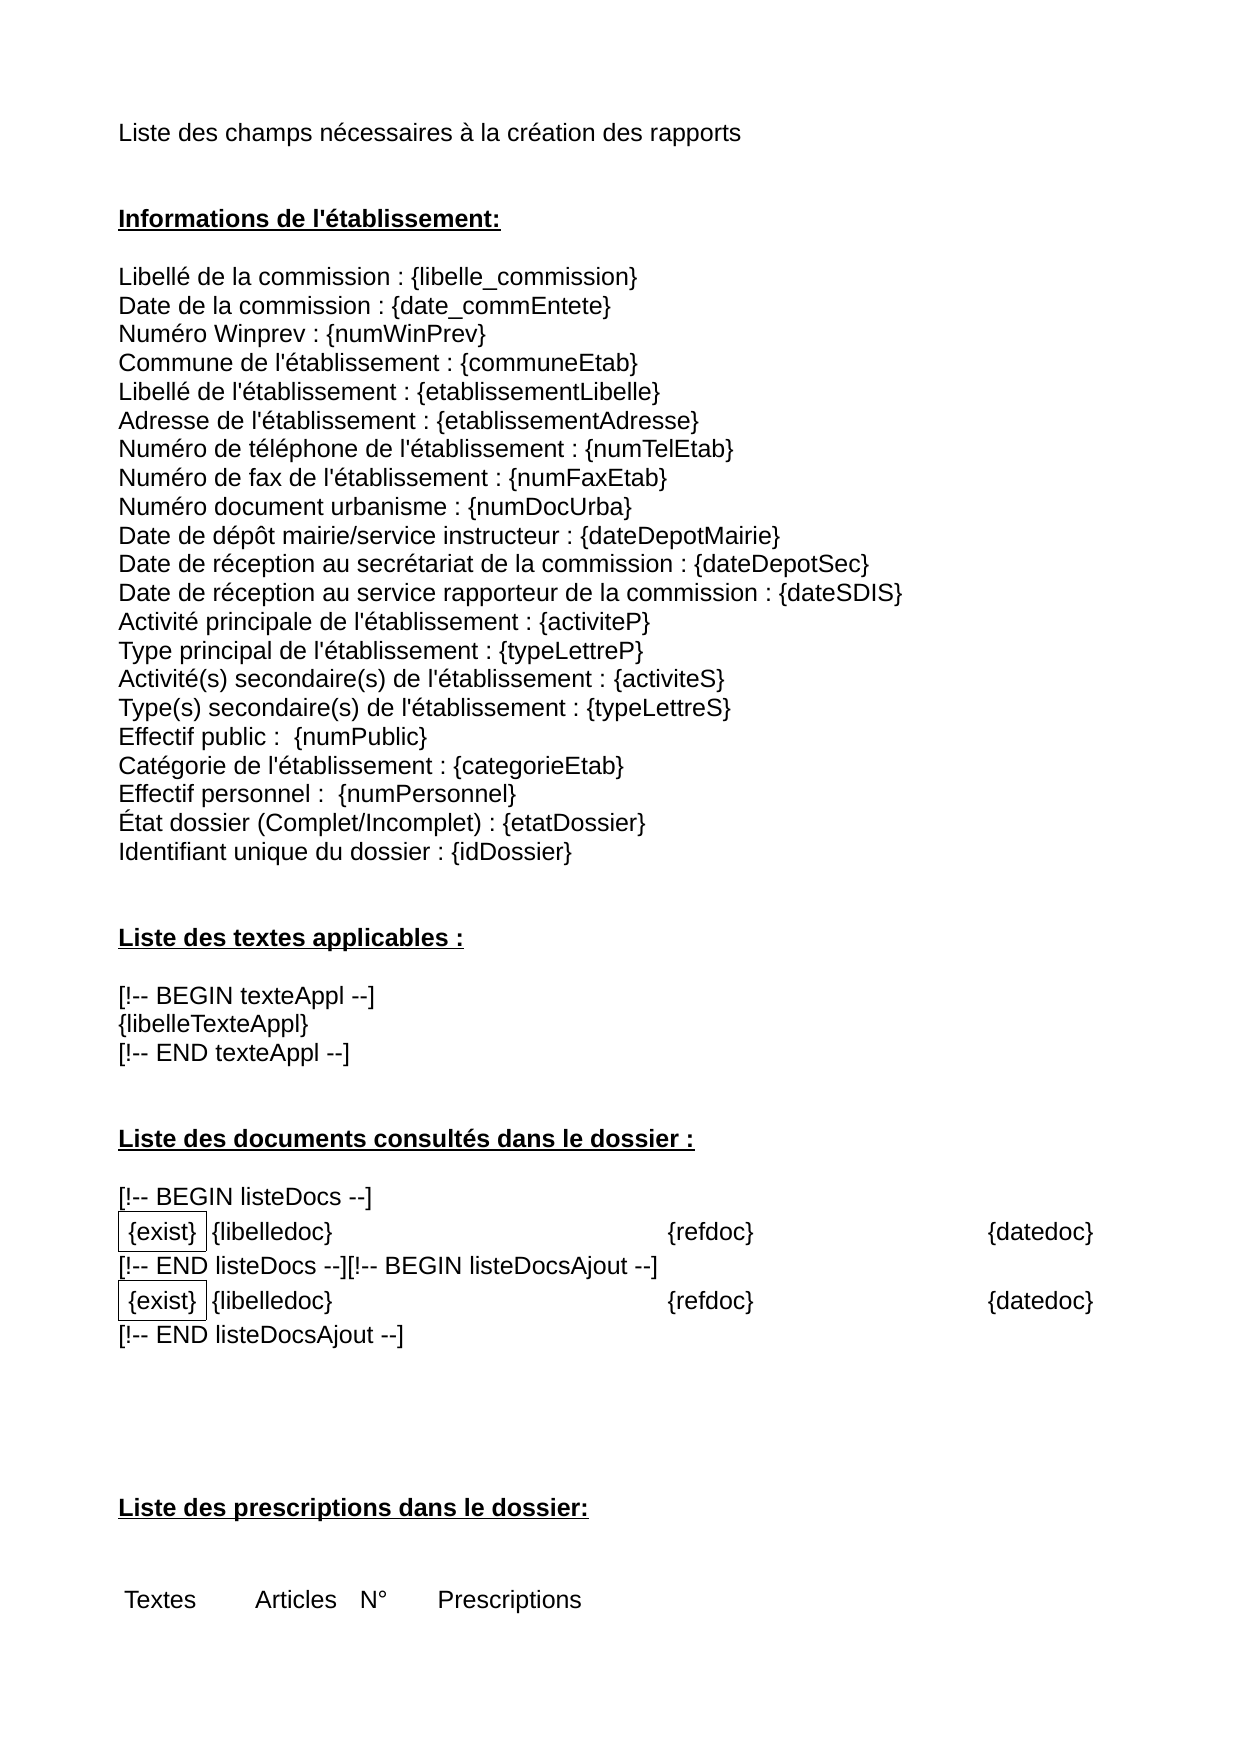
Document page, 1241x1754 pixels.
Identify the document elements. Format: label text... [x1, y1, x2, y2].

text Effectif public : {numPublic} [118, 722, 1122, 751]
table_header {libelledoc} [207, 1280, 662, 1320]
text Identifiant unique du dossier : {idDossier} [118, 837, 1122, 866]
text [!-- BEGIN texteAppl --] [118, 981, 1122, 1009]
text Date de réception au secrétariat de la commission : {dateDepotSec} [118, 549, 1122, 578]
text Activité principale de l'établissement : {activiteP} [118, 607, 1122, 636]
text Catégorie de l'établissement : {categorieEtab} [118, 751, 1122, 779]
table_header {datedoc} [982, 1211, 1123, 1251]
table_header {refdoc} [662, 1280, 982, 1320]
table_header {exist} [119, 1212, 206, 1251]
table_header Textes [118, 1579, 249, 1619]
table_header Prescriptions [432, 1579, 1123, 1619]
text Activité(s) secondaire(s) de l'établissement : {activiteS} [118, 664, 1122, 693]
text [!-- END listeDocsAjout --] [118, 1320, 1122, 1349]
text Informations de l'établissement: [118, 204, 1122, 233]
text Numéro Winprev : {numWinPrev} [118, 319, 1122, 348]
text {libelleTexteAppl} [118, 1009, 1122, 1038]
text Liste des champs nécessaires à la création des rapports [118, 118, 1122, 147]
text Libellé de la commission : {libelle_commission} [118, 262, 1122, 291]
text Numéro de téléphone de l'établissement : {numTelEtab} [118, 434, 1122, 463]
text [!-- BEGIN listeDocs --] [118, 1182, 1122, 1211]
table_header {libelledoc} [207, 1211, 662, 1251]
text [!-- END texteAppl --] [118, 1038, 1122, 1067]
table_header {exist} [119, 1281, 206, 1320]
table_header N° [354, 1579, 432, 1619]
text Numéro de fax de l'établissement : {numFaxEtab} [118, 463, 1122, 492]
text Liste des textes applicables : [118, 923, 1122, 952]
text Type(s) secondaire(s) de l'établissement : {typeLettreS} [118, 693, 1122, 722]
text [!-- END listeDocs --][!-- BEGIN listeDocsAjout --] [118, 1251, 1122, 1280]
text Libellé de l'établissement : {etablissementLibelle} [118, 377, 1122, 406]
text Date de réception au service rapporteur de la commission : {dateSDIS} [118, 578, 1122, 607]
text Liste des documents consultés dans le dossier : [118, 1124, 1122, 1153]
text Adresse de l'établissement : {etablissementAdresse} [118, 406, 1122, 434]
text État dossier (Complet/Incomplet) : {etatDossier} [118, 808, 1122, 837]
text Commune de l'établissement : {communeEtab} [118, 348, 1122, 377]
table_header Articles [249, 1579, 354, 1619]
text Date de dépôt mairie/service instructeur : {dateDepotMairie} [118, 521, 1122, 549]
text Effectif personnel : {numPersonnel} [118, 779, 1122, 808]
text Date de la commission : {date_commEntete} [118, 291, 1122, 319]
text Numéro document urbanisme : {numDocUrba} [118, 492, 1122, 521]
text Liste des prescriptions dans le dossier: [118, 1493, 1122, 1521]
table_header {datedoc} [982, 1280, 1123, 1320]
table_header {refdoc} [662, 1211, 982, 1251]
text Type principal de l'établissement : {typeLettreP} [118, 636, 1122, 664]
